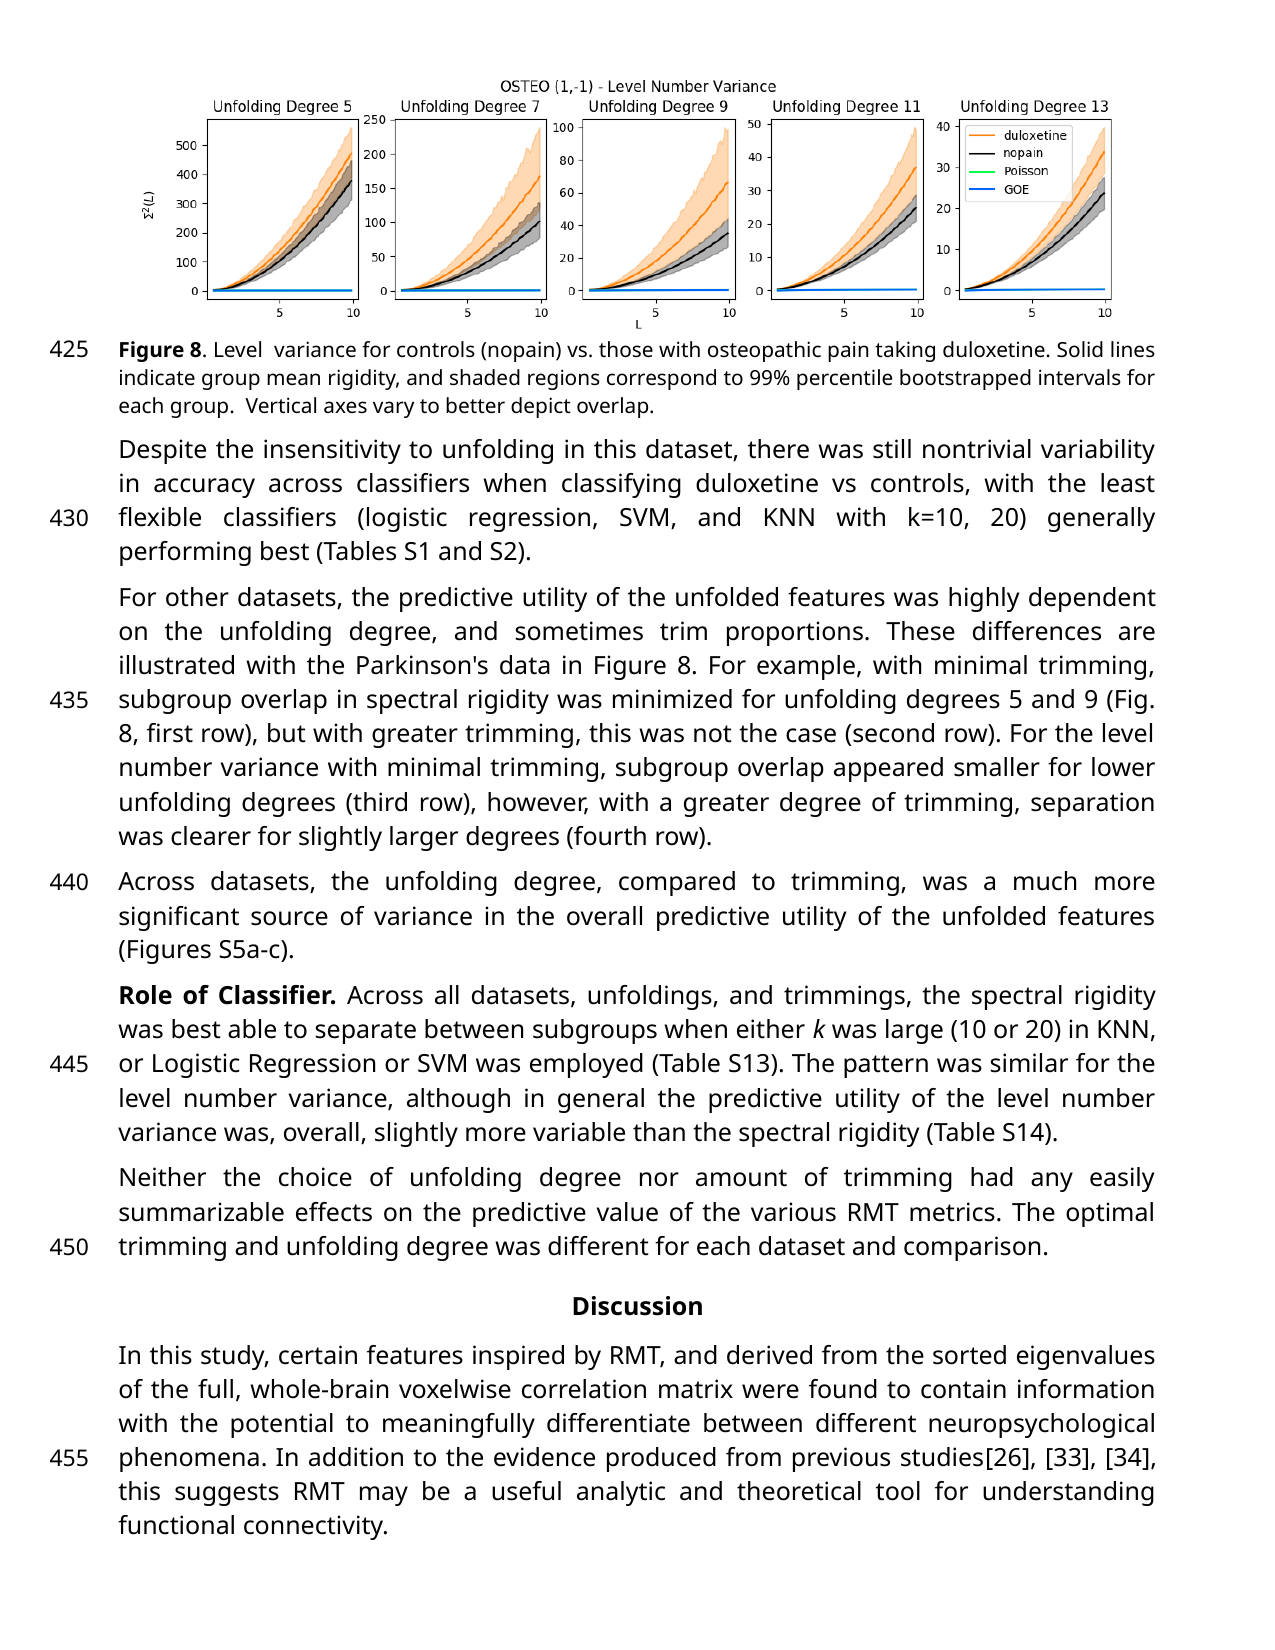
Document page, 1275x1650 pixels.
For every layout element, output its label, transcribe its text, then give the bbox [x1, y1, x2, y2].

text Figure 8. Level variance for controls (nopain) vs. those with osteopathic pain taking duloxetine. Solid lines indicate group mean rigidity, and shaded regions correspond to 99% percentile bootstrapped intervals for each group. Vertical axes vary to better depict overlap. [118, 335, 1157, 420]
text Despite the insensitivity to unfolding in this dataset, there was still nontrivial variability in accuracy across classifiers when classifying duloxetine vs controls, with the least flexible classifiers (logistic regression, SVM, and KNN with k=10, 20) generally performing best (Tables S1 and S2). [118, 432, 1157, 568]
text In this study, certain features inspired by RMT, and derived from the sorted eigenvalues of the full, whole-brain voxelwise correlation matrix were found to contain information with the potential to meaningfully differentiate between different neuropsychological phenomena. In addition to the evidence produced from previous studies[26], [33], [34], this suggests RMT may be a useful analytic and theoretical tool for understanding functional connectivity. [118, 1338, 1157, 1542]
text Role of Classifier. Across all datasets, unfoldings, and trimmings, the spectral rigidity was best able to separate between subgroups when either k was large (10 or 20) in KNN, or Logistic Regression or SVM was employed (Table S13). The pattern was similar for the level number variance, although in general the predictive utility of the level number variance was, overall, slightly more variable than the spectral rigidity (Table S14). [118, 978, 1157, 1148]
text Neither the choice of unfolding degree nor amount of trimming had any easily summarizable effects on the predictive value of the various RMT metrics. The optimal trimming and unfolding degree was different for each dataset and comparison. [118, 1160, 1157, 1262]
text For other datasets, the predictive utility of the unfolded features was highly dependent on the unfolding degree, and sometimes trim proportions. These differences are illustrated with the Parkinson's data in Figure 8. For example, with minimal trimming, subgroup overlap in spectral rigidity was minimized for unfolding degrees 5 and 9 (Fig. 8, first row), but with greater trimming, this was not the case (second row). For the level number variance with minimal trimming, subgroup overlap appeared smaller for lower unfolding degrees (third row), however, with a greater degree of trimming, separation was clearer for slightly larger degrees (fourth row). [118, 580, 1157, 852]
picture [118, 75, 1157, 335]
text Across datasets, the unfolding degree, compared to trimming, was a much more significant source of variance in the overall predictive utility of the unfolded features (Figures S5a-c). [118, 864, 1157, 966]
subtitle Discussion [118, 1289, 1157, 1323]
